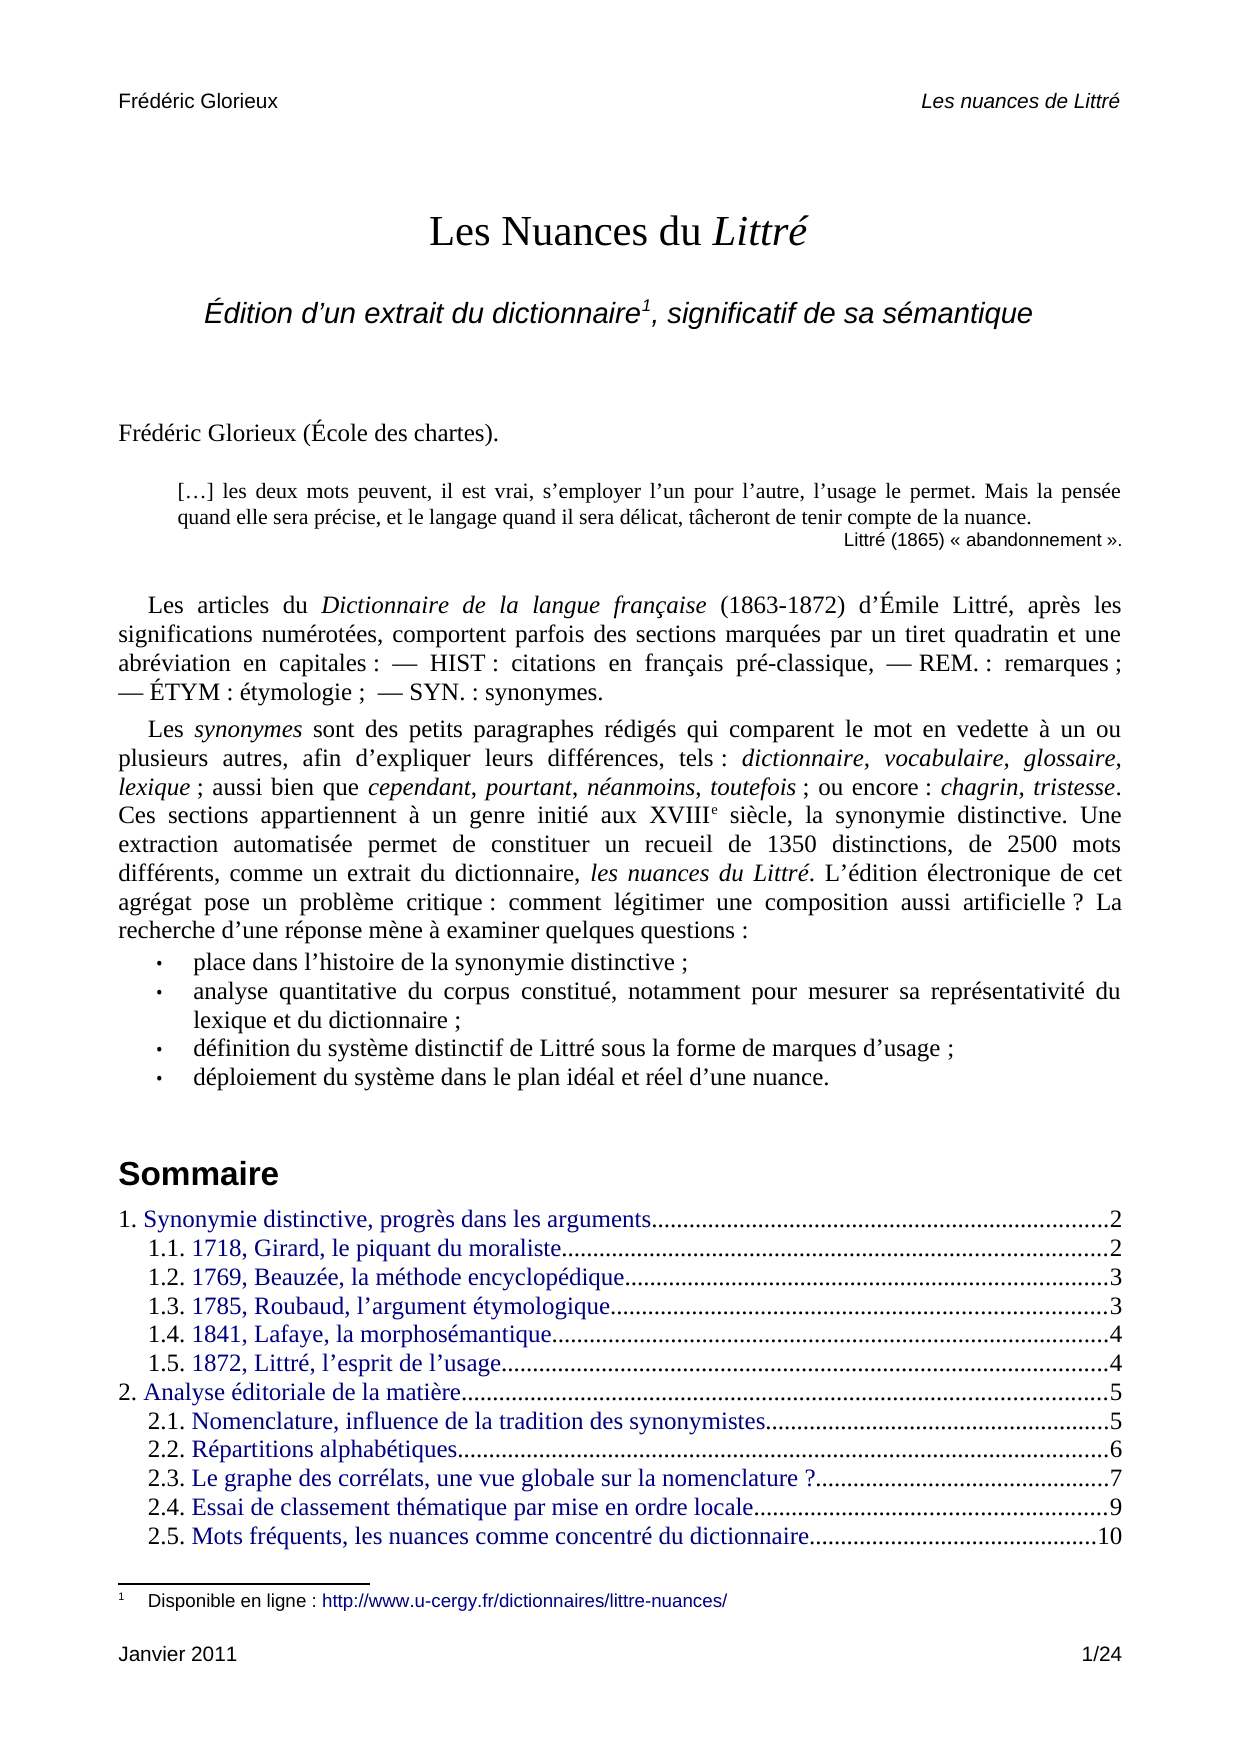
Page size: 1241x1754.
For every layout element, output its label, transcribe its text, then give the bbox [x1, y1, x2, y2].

text 2. Analyse éditoriale de la matière 5 [118, 1377, 1122, 1406]
title Les Nuances du Littré [118, 206, 1122, 255]
list analyse quantitative du corpus constitué, notamment pour mesurer sa représentativité du lexique et du dictionnaire ; [156, 976, 1122, 1033]
text Disponible en ligne : http://www.u-cergy.fr/dictionnaires/littre-nuances/ [118, 1590, 1122, 1612]
text 1.2. 1769, Beauzée, la méthode encyclopédique 3 [148, 1262, 1122, 1291]
list déploiement du système dans le plan idéal et réel d’une nuance. [156, 1062, 1122, 1091]
text 2.2. Répartitions alphabétiques 6 [148, 1434, 1122, 1463]
list définition du système distinctif de Littré sous la forme de marques d’usage ; [156, 1033, 1122, 1062]
text 1.1. 1718, Girard, le piquant du moraliste 2 [148, 1233, 1122, 1262]
text Frédéric Glorieux (École des chartes). [118, 418, 1122, 447]
text 2.5. Mots fréquents, les nuances comme concentré du dictionnaire 10 [148, 1521, 1122, 1549]
text Littré (1865) « abandonnement ». [236, 529, 1122, 551]
text Les synonymes sont des petits paragraphes rédigés qui comparent le mot en vedette à un ou plusieurs autres, afin d’expliquer leurs différences, tels : dictionnaire, vocabulaire, glossaire, lexique ; aussi bien que cependant, pourtant, néanmoins, toutefois ; ou encore : chagrin, tristesse. Ces sections appartiennent à un genre initié aux XVIIIe siècle, la synonymie distinctive. Une extraction automatisée permet de constituer un recueil de 1350 distinctions, de 2500 mots différents, comme un extrait du dictionnaire, les nuances du Littré. L’édition électronique de cet agrégat pose un problème critique : comment légitimer une composition aussi artificielle ? La recherche d’une réponse mène à examiner quelques questions : [118, 714, 1122, 944]
subtitle Édition d’un extrait du dictionnaire, significatif de sa sémantique [118, 296, 1122, 329]
text 1.5. 1872, Littré, l’esprit de l’usage 4 [148, 1348, 1122, 1377]
text 2.3. Le graphe des corrélats, une vue globale sur la nomenclature ? 7 [148, 1463, 1122, 1492]
text 1.3. 1785, Roubaud, l’argument étymologique 3 [148, 1291, 1122, 1319]
text 2.4. Essai de classement thématique par mise en ordre locale 9 [148, 1492, 1122, 1521]
list place dans l’histoire de la synonymie distinctive ; [156, 947, 1122, 976]
subtitle Sommaire [118, 1154, 1122, 1192]
text Les articles du Dictionnaire de la langue française (1863-1872) d’Émile Littré, après les significations numérotées, comportent parfois des sections marquées par un tiret quadratin et une abréviation en capitales : — HIST : citations en français pré-classique, — REM. : remarques ; — ÉTYM : étymologie ; — SYN. : synonymes. [118, 591, 1122, 706]
text 1.4. 1841, Lafaye, la morphosémantique 4 [148, 1319, 1122, 1348]
text […] les deux mots peuvent, il est vrai, s’employer l’un pour l’autre, l’usage le permet. Mais la pensée quand elle sera précise, et le langage quand il sera délicat, tâcheront de tenir compte de la nuance. [177, 478, 1122, 529]
text 1. Synonymie distinctive, progrès dans les arguments 2 [118, 1204, 1122, 1233]
text 2.1. Nomenclature, influence de la tradition des synonymistes 5 [148, 1406, 1122, 1434]
